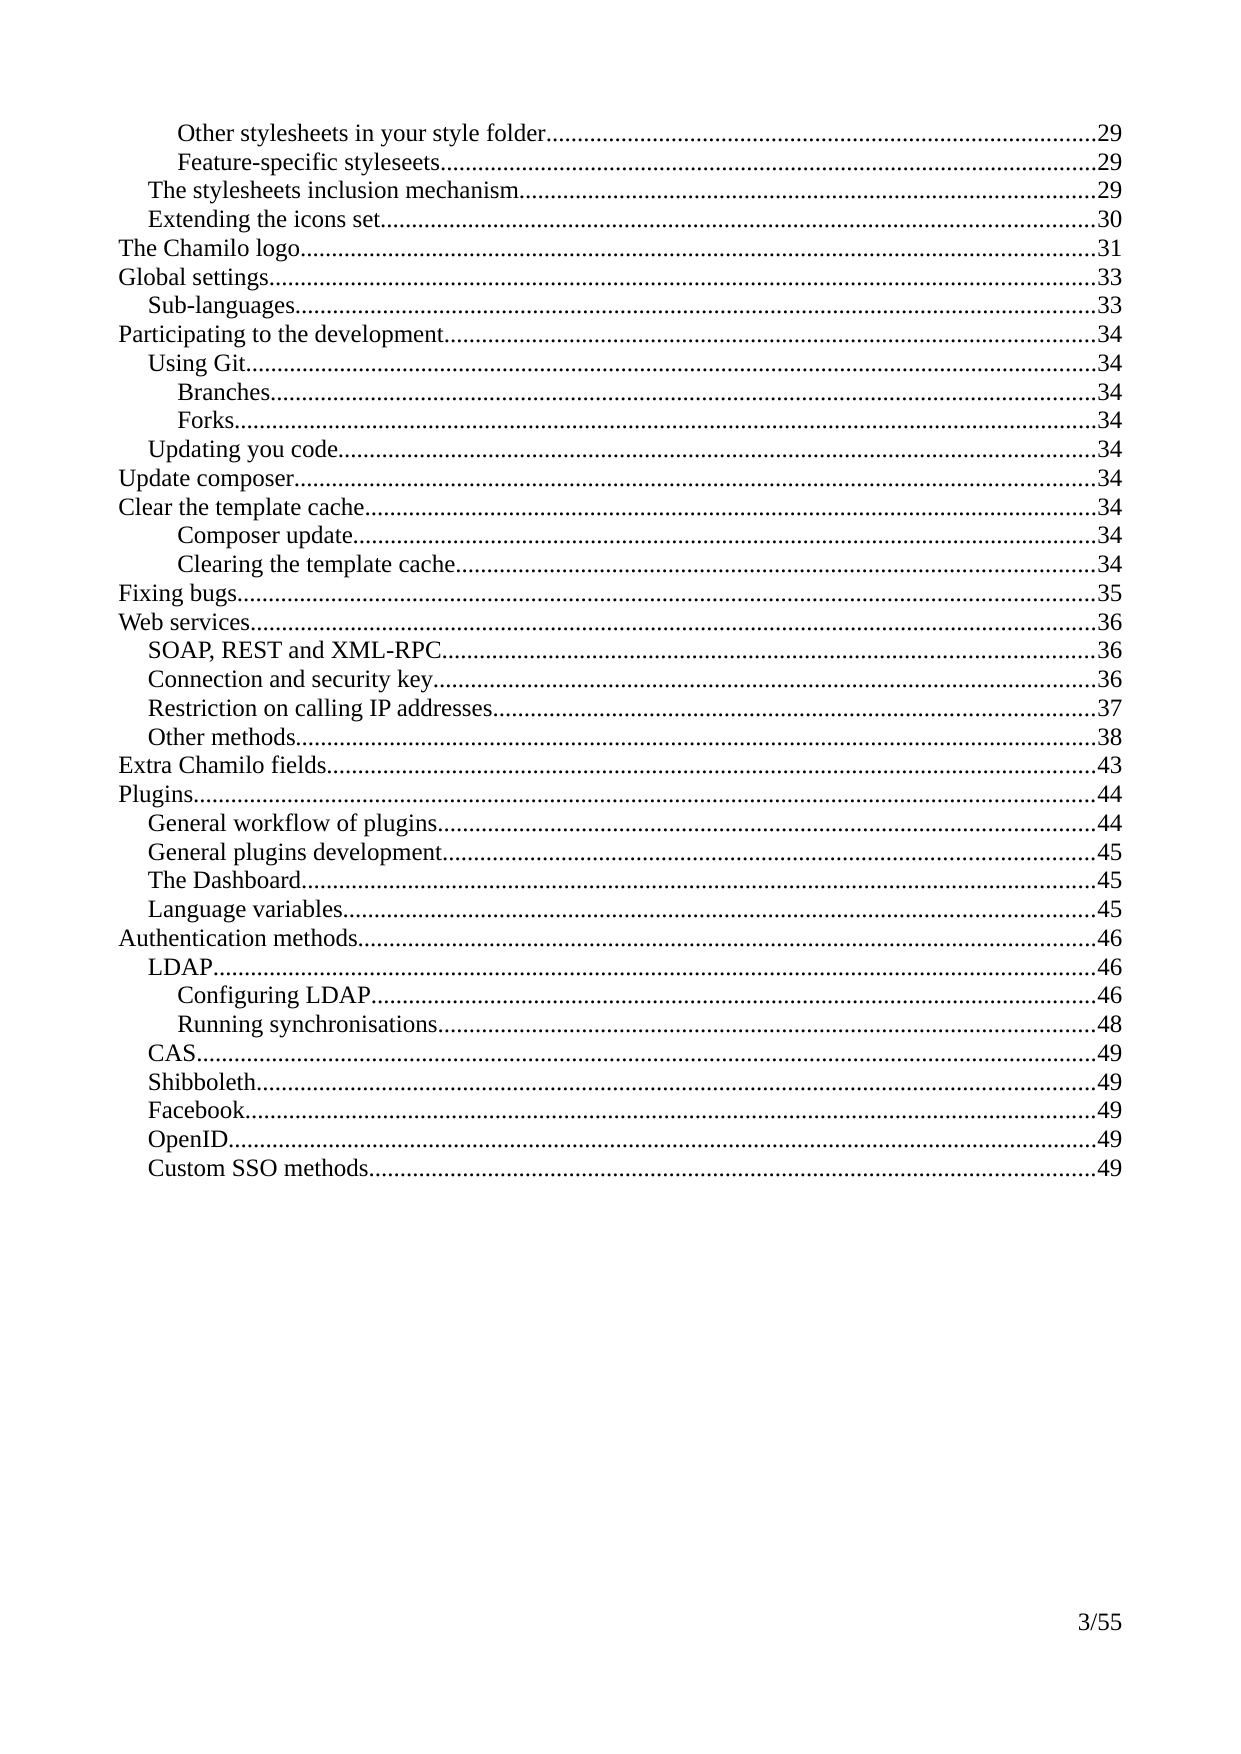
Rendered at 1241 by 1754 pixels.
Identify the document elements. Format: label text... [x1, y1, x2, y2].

text Fixing bugs 35 [118, 578, 1122, 607]
text LDAP 46 [148, 952, 1122, 981]
text Feature-specific styleseets 29 [177, 147, 1122, 176]
text Sub-languages 33 [148, 291, 1122, 319]
text Web services 36 [118, 607, 1122, 636]
text Running synchronisations 48 [177, 1009, 1122, 1038]
text Update composer 34 [118, 463, 1122, 492]
text Extra Chamilo fields 43 [118, 751, 1122, 779]
text Participating to the development 34 [118, 319, 1122, 348]
text Facebook 49 [148, 1096, 1122, 1124]
text Clear the template cache 34 [118, 492, 1122, 521]
text The Chamilo logo 31 [118, 233, 1122, 262]
text Branches 34 [177, 377, 1122, 406]
text SOAP, REST and XML-RPC 36 [148, 636, 1122, 664]
text Using Git 34 [148, 348, 1122, 377]
text Extending the icons set 30 [148, 204, 1122, 233]
text Connection and security key 36 [148, 664, 1122, 693]
text General workflow of plugins 44 [148, 808, 1122, 837]
text Other stylesheets in your style folder 29 [177, 118, 1122, 147]
text Language variables 45 [148, 894, 1122, 923]
text Restriction on calling IP addresses 37 [148, 693, 1122, 722]
text Configuring LDAP 46 [177, 981, 1122, 1009]
text Other methods 38 [148, 722, 1122, 751]
text Forks 34 [177, 406, 1122, 434]
text Updating you code 34 [148, 434, 1122, 463]
text Composer update 34 [177, 521, 1122, 549]
text The Dashboard 45 [148, 866, 1122, 894]
text OpenID 49 [148, 1124, 1122, 1153]
text General plugins development 45 [148, 837, 1122, 866]
text Clearing the template cache 34 [177, 549, 1122, 578]
text Custom SSO methods 49 [148, 1153, 1122, 1182]
text Global settings 33 [118, 262, 1122, 291]
text The stylesheets inclusion mechanism 29 [148, 176, 1122, 204]
text Authentication methods 46 [118, 923, 1122, 952]
text Shibboleth 49 [148, 1067, 1122, 1096]
text Plugins 44 [118, 779, 1122, 808]
text CAS 49 [148, 1038, 1122, 1067]
